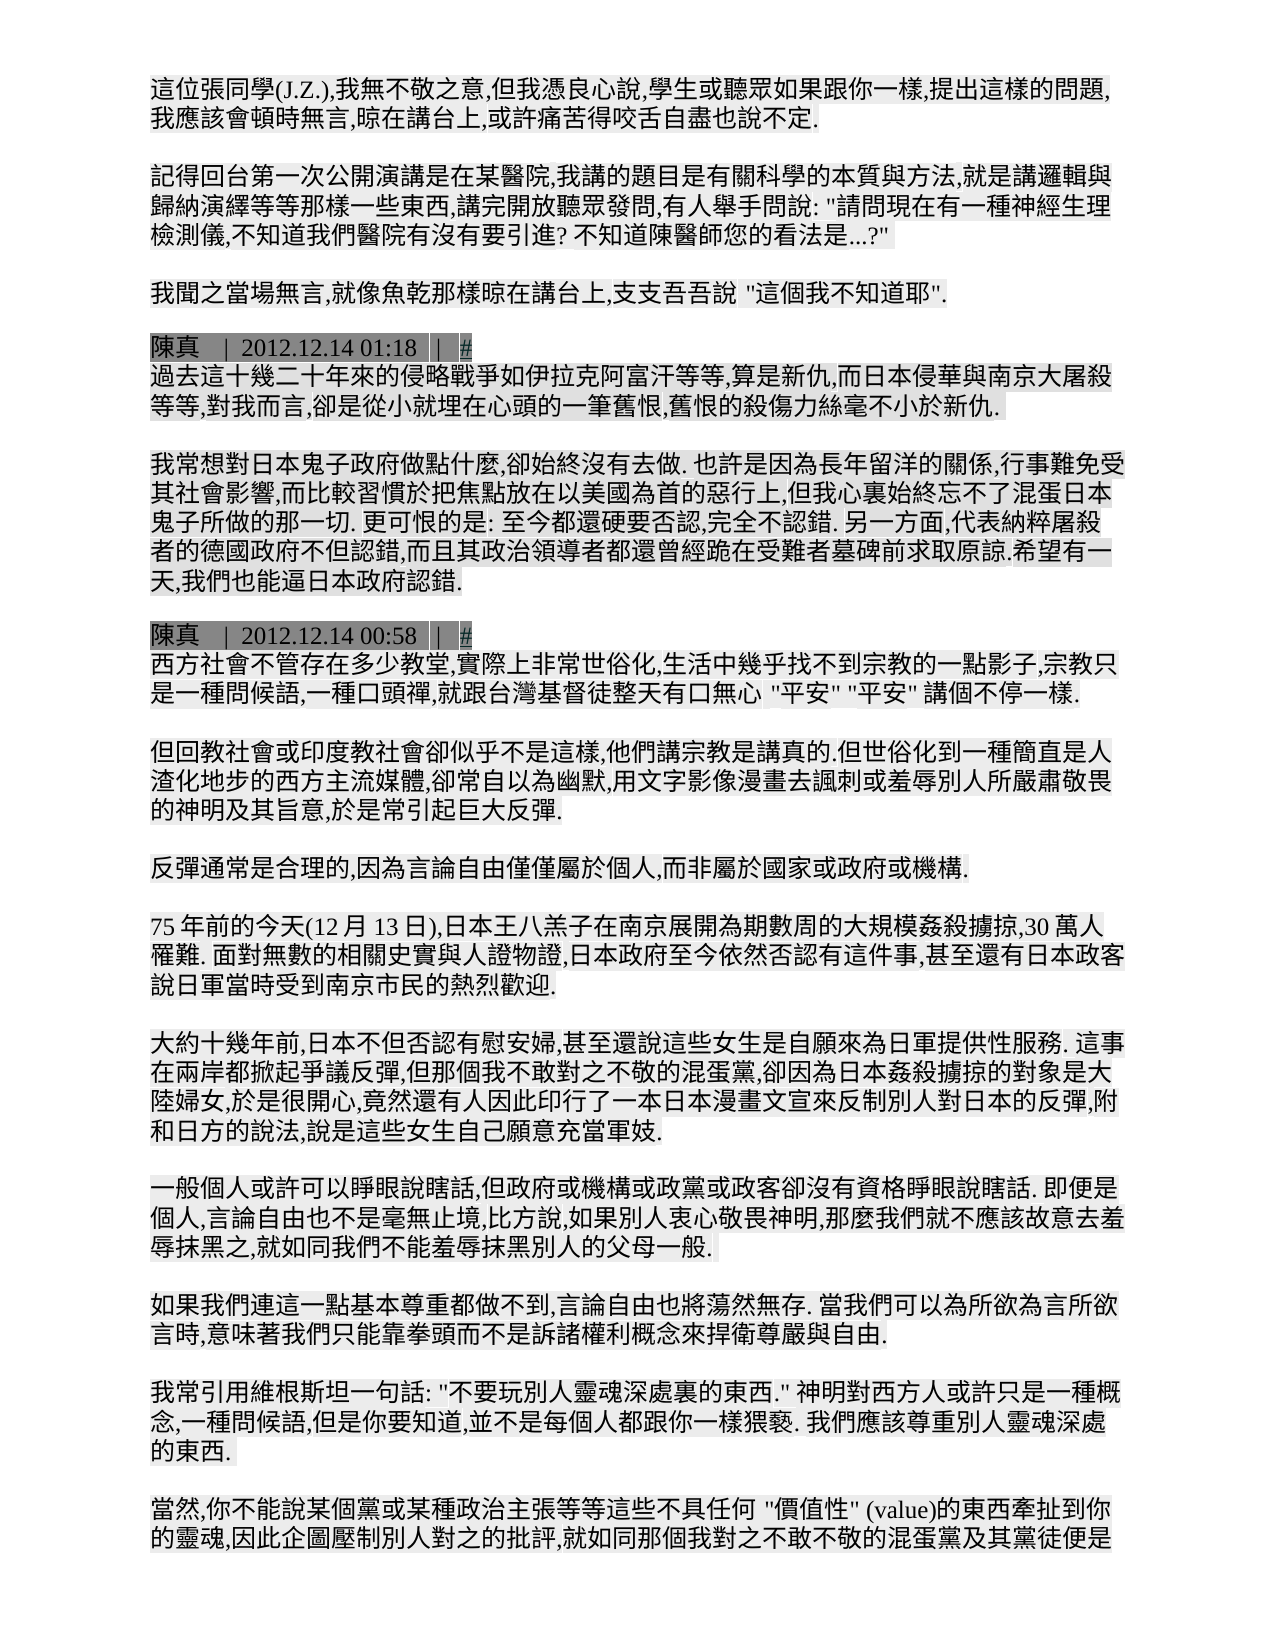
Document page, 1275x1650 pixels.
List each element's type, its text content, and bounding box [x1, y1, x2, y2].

text 陳真 | 2012.12.14 01:18 | # [150, 333, 1125, 362]
text 這位張同學(J.Z.),我無不敬之意,但我憑良心說,學生或聽眾如果跟你一樣,提出這樣的問題,我應該會頓時無言,晾在講台上,或許痛苦得咬舌自盡也說不定. 記得回台第一次公開演講是在某醫院,我講的題目是有關科學的本質與方法,就是講邏輯與歸納演繹等等那樣一些東西,講完開放聽眾發問,有人舉手問說: "請問現在有一種神經生理檢測儀,不知道我們醫院有沒有要引進? 不知道陳醫師您的看法是...?" 我聞之當場無言,就像魚乾那樣晾在講台上,支支吾吾說 "這個我不知道耶". [150, 75, 1125, 308]
text 西方社會不管存在多少教堂,實際上非常世俗化,生活中幾乎找不到宗教的一點影子,宗教只是一種問候語,一種口頭禪,就跟台灣基督徒整天有口無心 "平安" "平安" 講個不停一樣. 但回教社會或印度教社會卻似乎不是這樣,他們講宗教是講真的.但世俗化到一種簡直是人渣化地步的西方主流媒體,卻常自以為幽默,用文字影像漫畫去諷刺或羞辱別人所嚴肅敬畏的神明及其旨意,於是常引起巨大反彈. 反彈通常是合理的,因為言論自由僅僅屬於個人,而非屬於國家或政府或機構. 75年前的今天(12月13日),日本王八羔子在南京展開為期數周的大規模姦殺擄掠,30萬人罹難. 面對無數的相關史實與人證物證,日本政府至今依然否認有這件事,甚至還有日本政客說日軍當時受到南京市民的熱烈歡迎. 大約十幾年前,日本不但否認有慰安婦,甚至還說這些女生是自願來為日軍提供性服務. 這事在兩岸都掀起爭議反彈,但那個我不敢對之不敬的混蛋黨,卻因為日本姦殺擄掠的對象是大陸婦女,於是很開心,竟然還有人因此印行了一本日本漫畫文宣來反制別人對日本的反彈,附和日方的說法,說是這些女生自己願意充當軍妓. 一般個人或許可以睜眼說瞎話,但政府或機構或政黨或政客卻沒有資格睜眼說瞎話. 即便是個人,言論自由也不是毫無止境,比方說,如果別人衷心敬畏神明,那麼我們就不應該故意去羞辱抹黑之,就如同我們不能羞辱抹黑別人的父母一般. 如果我們連這一點基本尊重都做不到,言論自由也將蕩然無存. 當我們可以為所欲為言所欲言時,意味著我們只能靠拳頭而不是訴諸權利概念來捍衛尊嚴與自由. 我常引用維根斯坦一句話: "不要玩別人靈魂深處裏的東西." 神明對西方人或許只是一種概念,一種問候語,但是你要知道,並不是每個人都跟你一樣猥褻. 我們應該尊重別人靈魂深處的東西. 當然,你不能說某個黨或某種政治主張等等這些不具任何 "價值性" (value)的東西牽扯到你的靈魂,因此企圖壓制別人對之的批評,就如同那個我對之不敢不敬的混蛋黨及其黨徒便是 [150, 650, 1125, 1553]
text 陳真 | 2012.12.14 00:58 | # [150, 621, 1125, 650]
text 過去這十幾二十年來的侵略戰爭如伊拉克阿富汗等等,算是新仇,而日本侵華與南京大屠殺等等,對我而言,卻是從小就埋在心頭的一筆舊恨,舊恨的殺傷力絲毫不小於新仇. 我常想對日本鬼子政府做點什麼,卻始終沒有去做. 也許是因為長年留洋的關係,行事難免受其社會影響,而比較習慣於把焦點放在以美國為首的惡行上,但我心裏始終忘不了混蛋日本鬼子所做的那一切. 更可恨的是: 至今都還硬要否認,完全不認錯. 另一方面,代表納粹屠殺者的德國政府不但認錯,而且其政治領導者都還曾經跪在受難者墓碑前求取原諒.希望有一天,我們也能逼日本政府認錯. [150, 362, 1125, 596]
